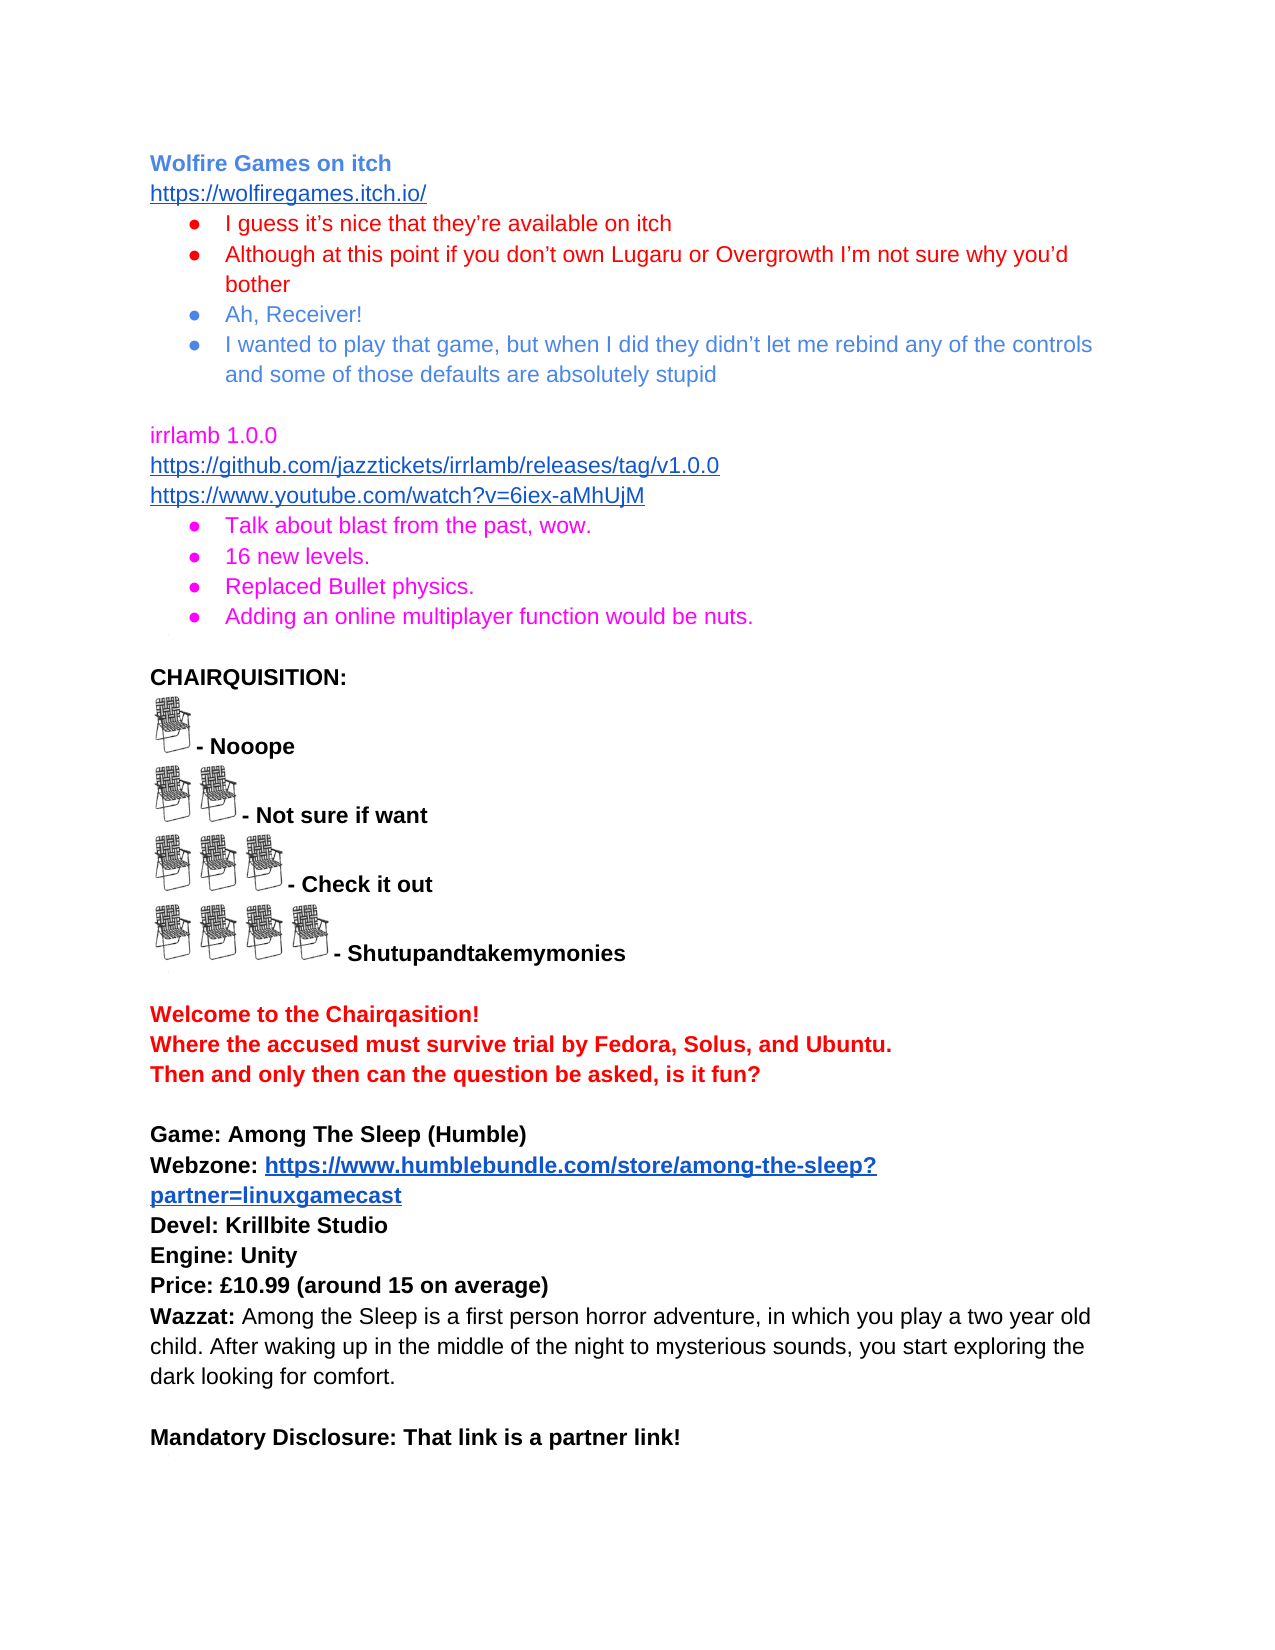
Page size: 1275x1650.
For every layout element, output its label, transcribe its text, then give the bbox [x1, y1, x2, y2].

list Although at this point if you don’t own Lugaru or Overgrowth I’m not sure why you’d bother [187, 241, 1125, 297]
text Welcome to the Chairqasition! [150, 1001, 1125, 1027]
text Where the accused must survive trial by Fedora, Solus, and Ubuntu. [150, 1031, 1125, 1057]
list Talk about blast from the past, wow. [187, 512, 1125, 539]
list I wanted to play that game, but when I did they didn’t let me rebind any of the controls and some of those defaults are absolutely stupid [187, 331, 1125, 388]
list 16 new levels. [187, 543, 1125, 569]
text https://github.com/jazztickets/irrlamb/releases/tag/v1.0.0 [150, 452, 1125, 478]
text Price: £10.99 (around 15 on average) [150, 1272, 1125, 1299]
picture [150, 693, 196, 755]
text Wazzat: Among the Sleep is a first person horror adventure, in which you play a two year old child. After waking up in the middle of the night to mysterious sounds, you start exploring the dark looking for comfort. [150, 1303, 1125, 1389]
text https://wolfiregames.itch.io/ [150, 180, 1125, 207]
list I guess it’s nice that they’re available on itch [187, 210, 1125, 237]
picture [150, 901, 334, 962]
text Devel: Krillbite Studio [150, 1212, 1125, 1238]
text Mandatory Disclosure: That link is a partner link! [150, 1423, 1125, 1450]
text CHAIRQUISITION: - Nooope [150, 663, 1125, 759]
list Replaced Bullet physics. [187, 573, 1125, 599]
text Engine: Unity [150, 1242, 1125, 1269]
picture [150, 832, 288, 893]
text https://www.youtube.com/watch?v=6iex-aMhUjM [150, 482, 1125, 509]
text - Not sure if want [150, 763, 1125, 828]
text irrlamb 1.0.0 [150, 422, 1125, 448]
text Game: Among The Sleep (Humble) [150, 1121, 1125, 1148]
text Then and only then can the question be asked, is it fun? [150, 1061, 1125, 1087]
list Adding an online multiplayer function would be nuts. [187, 603, 1125, 629]
text Webzone: https://www.humblebundle.com/store/among-the-sleep?partner=linuxgamecast [150, 1152, 1125, 1208]
list Ah, Receiver! [187, 301, 1125, 327]
text - Shutupandtakemymonies [150, 901, 1125, 967]
text - Check it out [150, 832, 1125, 897]
picture [150, 762, 242, 824]
text Wolfire Games on itch [150, 150, 1125, 176]
